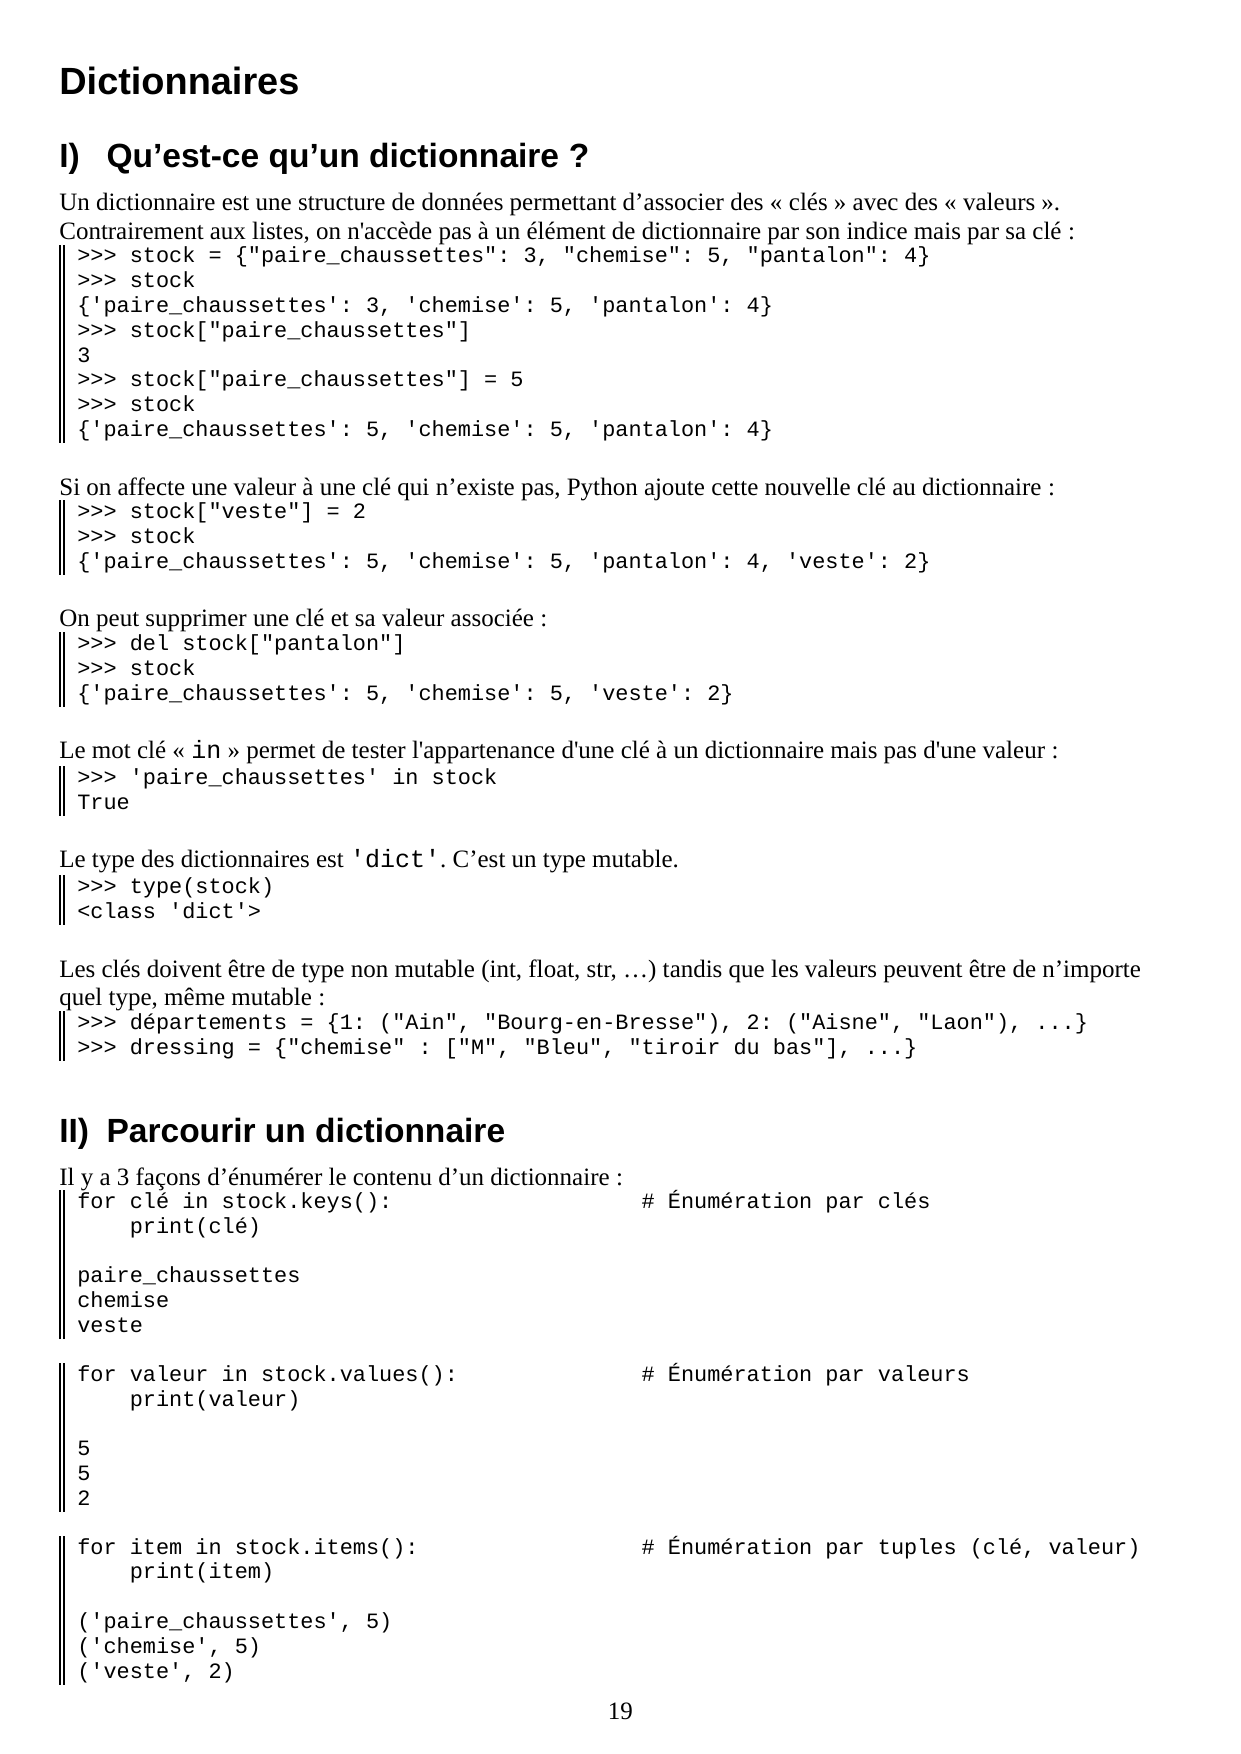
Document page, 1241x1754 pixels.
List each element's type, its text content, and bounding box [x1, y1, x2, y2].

text veste [65, 1314, 1181, 1339]
text >>> 'paire_chaussettes' in stock [65, 766, 1181, 791]
text True [65, 791, 1181, 816]
text On peut supprimer une clé et sa valeur associée : [59, 603, 1181, 632]
text ('chemise', 5) [65, 1635, 1181, 1660]
subtitle Parcourir un dictionnaire [59, 1110, 1181, 1149]
text print(item) [65, 1561, 1181, 1586]
text 3 [65, 344, 1181, 368]
text >>> type(stock) [65, 875, 1181, 900]
text Les clés doivent être de type non mutable (int, float, str, …) tandis que les valeurs peuvent être de n’importe quel type, même mutable : [59, 954, 1181, 1011]
text {'paire_chaussettes': 5, 'chemise': 5, 'pantalon': 4, 'veste': 2} [65, 550, 1181, 575]
text 2 [65, 1487, 1181, 1512]
text Un dictionnaire est une structure de données permettant d’associer des « clés » avec des « valeurs ». [59, 187, 1181, 216]
text print(valeur) [65, 1388, 1181, 1413]
text >>> stock [65, 269, 1181, 294]
text chemise [65, 1289, 1181, 1314]
text >>> stock [65, 525, 1181, 550]
text for item in stock.items(): # Énumération par tuples (clé, valeur) [65, 1536, 1181, 1561]
text Il y a 3 façons d’énumérer le contenu d’un dictionnaire : [59, 1162, 1181, 1190]
text ('veste', 2) [65, 1660, 1181, 1685]
text print(clé) [65, 1215, 1181, 1240]
text >>> départements = {1: ("Ain", "Bourg-en-Bresse"), 2: ("Aisne", "Laon"), ...} [65, 1011, 1181, 1036]
text Si on affecte une valeur à une clé qui n’existe pas, Python ajoute cette nouvelle clé au dictionnaire : [59, 472, 1181, 500]
text paire_chaussettes [65, 1265, 1181, 1289]
text >>> stock["paire_chaussettes"] [65, 319, 1181, 344]
text >>> stock [65, 657, 1181, 682]
text Contrairement aux listes, on n'accède pas à un élément de dictionnaire par son indice mais par sa clé : [59, 216, 1181, 244]
text {'paire_chaussettes': 3, 'chemise': 5, 'pantalon': 4} [65, 294, 1181, 319]
text {'paire_chaussettes': 5, 'chemise': 5, 'veste': 2} [65, 682, 1181, 707]
text >>> stock["veste"] = 2 [65, 500, 1181, 525]
text Le type des dictionnaires est 'dict'. C’est un type mutable. [59, 844, 1181, 875]
text for valeur in stock.values(): # Énumération par valeurs [65, 1363, 1181, 1388]
text for clé in stock.keys(): # Énumération par clés [65, 1190, 1181, 1215]
text Le mot clé « in » permet de tester l'appartenance d'une clé à un dictionnaire mais pas d'une valeur : [59, 735, 1181, 766]
text ('paire_chaussettes', 5) [65, 1610, 1181, 1635]
text <class 'dict'> [65, 900, 1181, 925]
text 5 [65, 1437, 1181, 1462]
text >>> dressing = {"chemise" : ["M", "Bleu", "tiroir du bas"], ...} [65, 1036, 1181, 1061]
subtitle Dictionnaires [59, 59, 1181, 103]
text >>> del stock["pantalon"] [65, 632, 1181, 657]
subtitle Qu’est-ce qu’un dictionnaire ? [59, 136, 1181, 174]
text 5 [65, 1462, 1181, 1487]
text >>> stock["paire_chaussettes"] = 5 [65, 368, 1181, 393]
text >>> stock = {"paire_chaussettes": 3, "chemise": 5, "pantalon": 4} [59, 244, 1181, 269]
text {'paire_chaussettes': 5, 'chemise': 5, 'pantalon': 4} [65, 418, 1181, 443]
text >>> stock [65, 393, 1181, 418]
